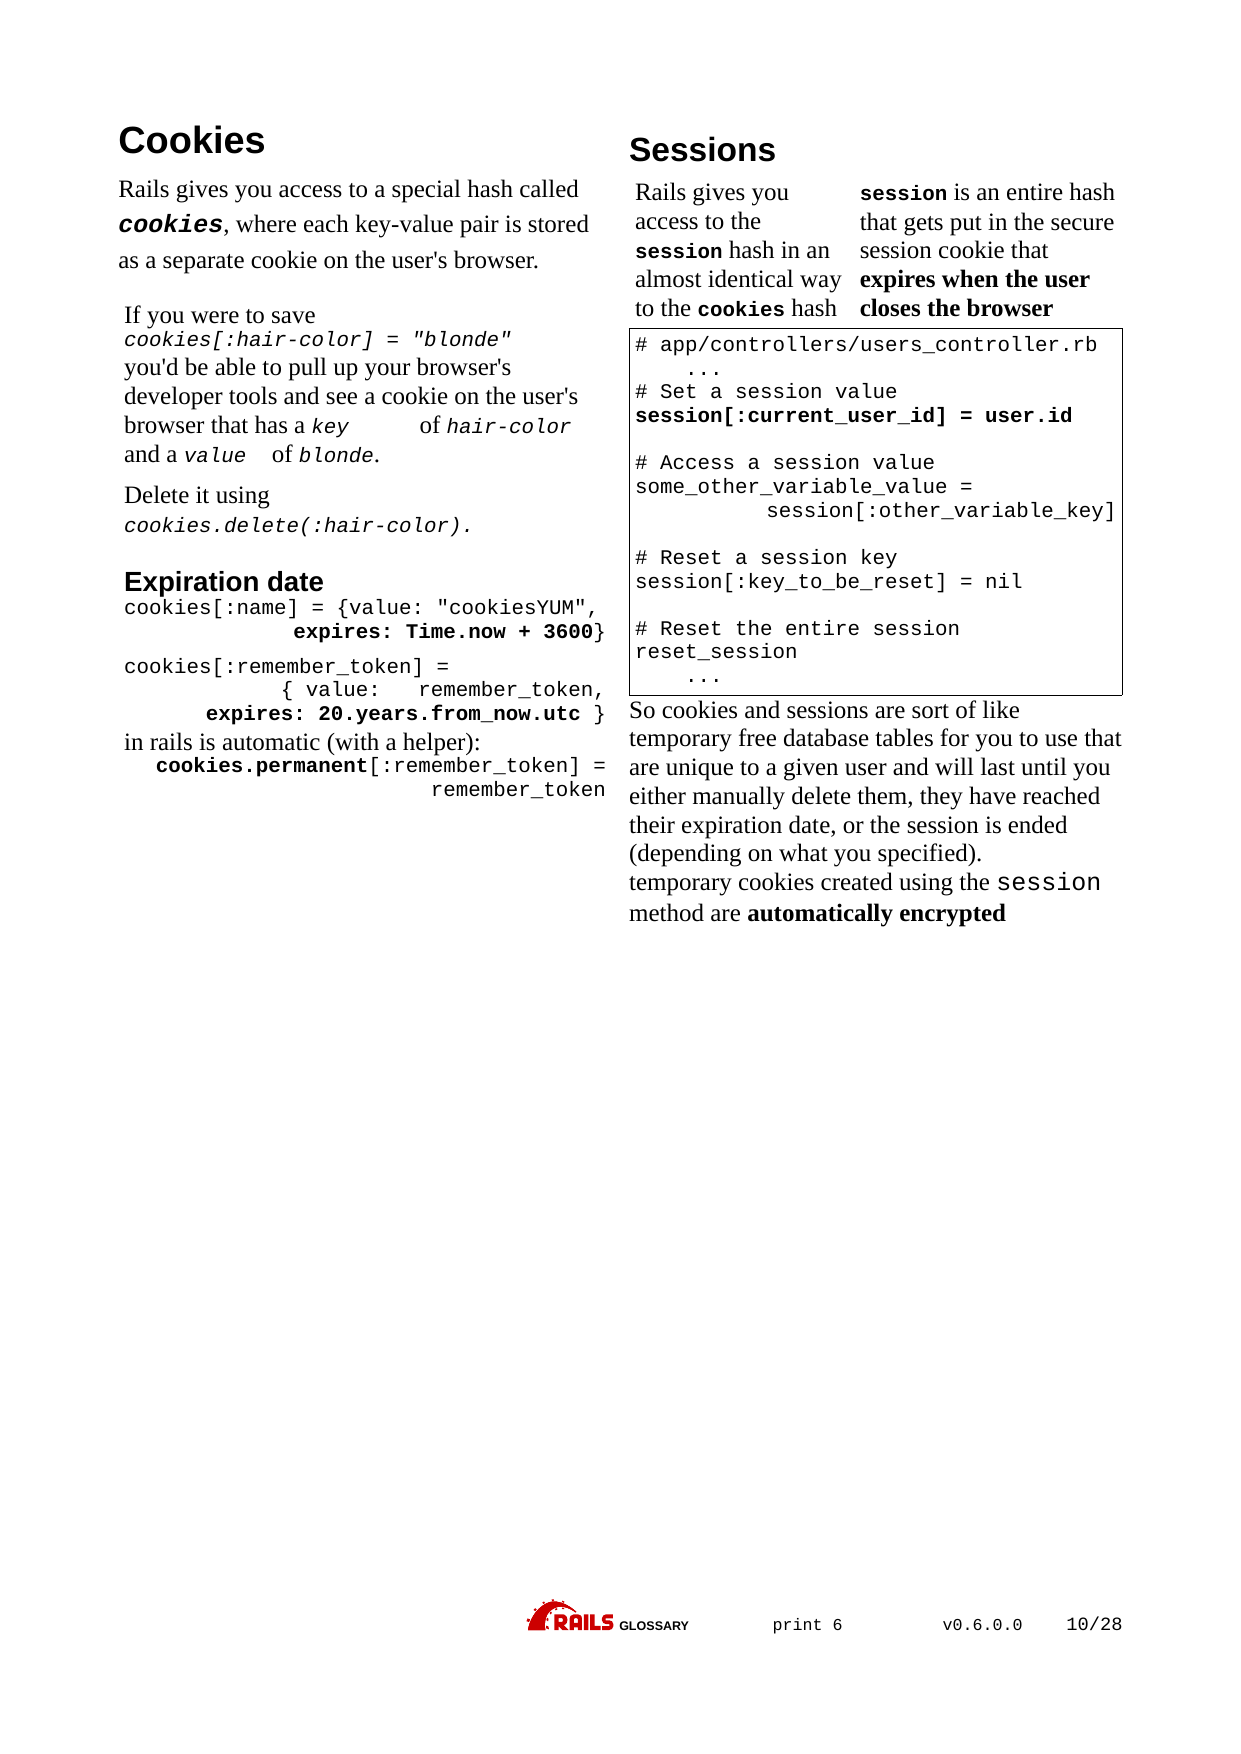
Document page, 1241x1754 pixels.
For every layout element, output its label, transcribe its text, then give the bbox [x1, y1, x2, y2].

table_cell Delete it using cookies.delete(:hair-color). [118, 475, 611, 545]
subtitle Sessions [629, 130, 1122, 168]
subtitle Cookies [118, 118, 611, 162]
table_cell # app/controllers/users_controller.rb ... # Set a session value session[:current_user_id] = user.id # Access a session value some_other_variable_value = session[:other_variable_key] # Reset a session key session[:key_to_be_reset] = nil # Reset the entire session reset_session ... [630, 329, 1122, 694]
table_cell cookies[:remember_token] = { value: remember_token, expires: 20.years.from_now.utc } in rails is automatic (with a helper): cookies.permanent[:remember_token] = remember_token [118, 650, 611, 808]
text So cookies and sessions are sort of like temporary free database tables for you to use that are unique to a given user and will last until you either manually delete them, they have reached their expiration date, or the session is ended (depending on what you specified). [629, 696, 1122, 867]
table_cell Expiration date cookies[:name] = {value: "cookiesYUM", expires: Time.now + 3600} [118, 545, 611, 650]
text Rails gives you access to a special hash called cookies, where each key-value pair is stored as a separate cookie on the user's browser. [118, 174, 611, 274]
table_header If you were to save cookies[:hair-color] = "blonde" you'd be able to pull up your browser's developer tools and see a cookie on the user's browser that has a key of hair-color and a value of blonde. [118, 294, 611, 475]
table_header Rails gives you access to the session hash in an almost identical way to the cookies hash [629, 171, 854, 328]
text temporary cookies created using the session method are automatically encrypted [629, 867, 1122, 927]
table_header session is an entire hash that gets put in the secure session cookie that expires when the user closes the browser [854, 171, 1122, 328]
